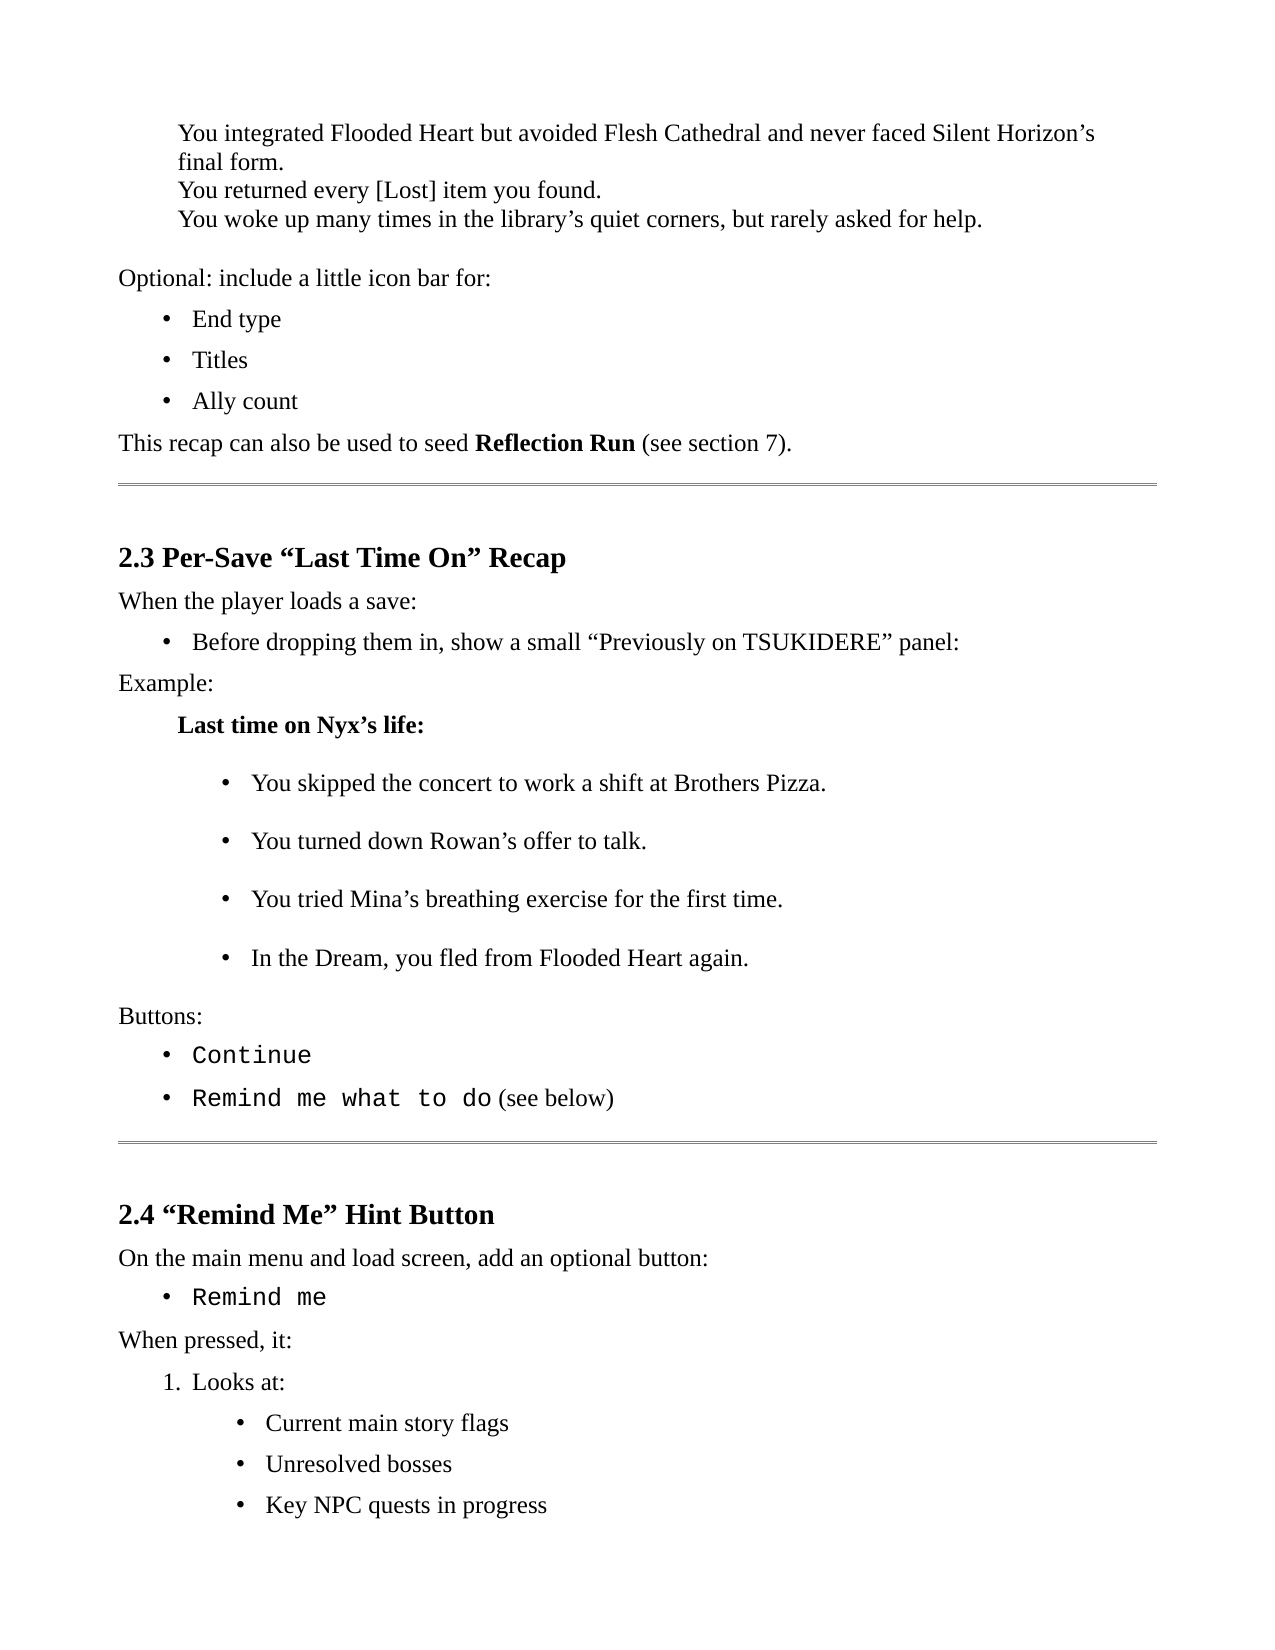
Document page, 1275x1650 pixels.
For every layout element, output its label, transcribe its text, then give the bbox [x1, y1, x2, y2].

list In the Dream, you fled from Flooded Heart again. [221, 943, 1098, 971]
list Ally count [162, 386, 1157, 415]
list Titles [162, 345, 1157, 374]
list Remind me [162, 1285, 1157, 1313]
text When the player loads a save: [118, 586, 1157, 615]
list Remind me what to do (see below) [162, 1083, 1157, 1114]
subtitle 2.4 “Remind Me” Hint Button [118, 1197, 1157, 1231]
list End type [162, 304, 1157, 333]
list Continue [162, 1042, 1157, 1071]
list Before dropping them in, show a small “Previously on TSUKIDERE” panel: [162, 627, 1157, 656]
subtitle 2.3 Per-Save “Last Time On” Recap [118, 540, 1157, 573]
text Last time on Nyx’s life: [177, 710, 1098, 738]
text On the main menu and load screen, add an optional button: [118, 1243, 1157, 1272]
text Example: [118, 668, 1157, 697]
list Key NPC quests in progress [236, 1491, 1157, 1519]
list Unresolved bosses [236, 1449, 1157, 1478]
list You turned down Rowan’s offer to talk. [221, 826, 1098, 855]
text Optional: include a little icon bar for: [118, 263, 1157, 291]
text Buttons: [118, 1001, 1157, 1030]
text When pressed, it: [118, 1326, 1157, 1354]
list You skipped the concert to work a shift at Brothers Pizza. [221, 768, 1098, 797]
text This recap can also be used to seed Reflection Run (see section 7). [118, 428, 1157, 456]
list Current main story flags [236, 1408, 1157, 1437]
list You tried Mina’s breathing exercise for the first time. [221, 884, 1098, 913]
list Looks at: [162, 1367, 1157, 1396]
text You integrated Flooded Heart but avoided Flesh Cathedral and never faced Silent Horizon’s final form. You returned every [Lost] item you found. You woke up many times in the library’s quiet corners, but rarely asked for help. [177, 118, 1098, 233]
